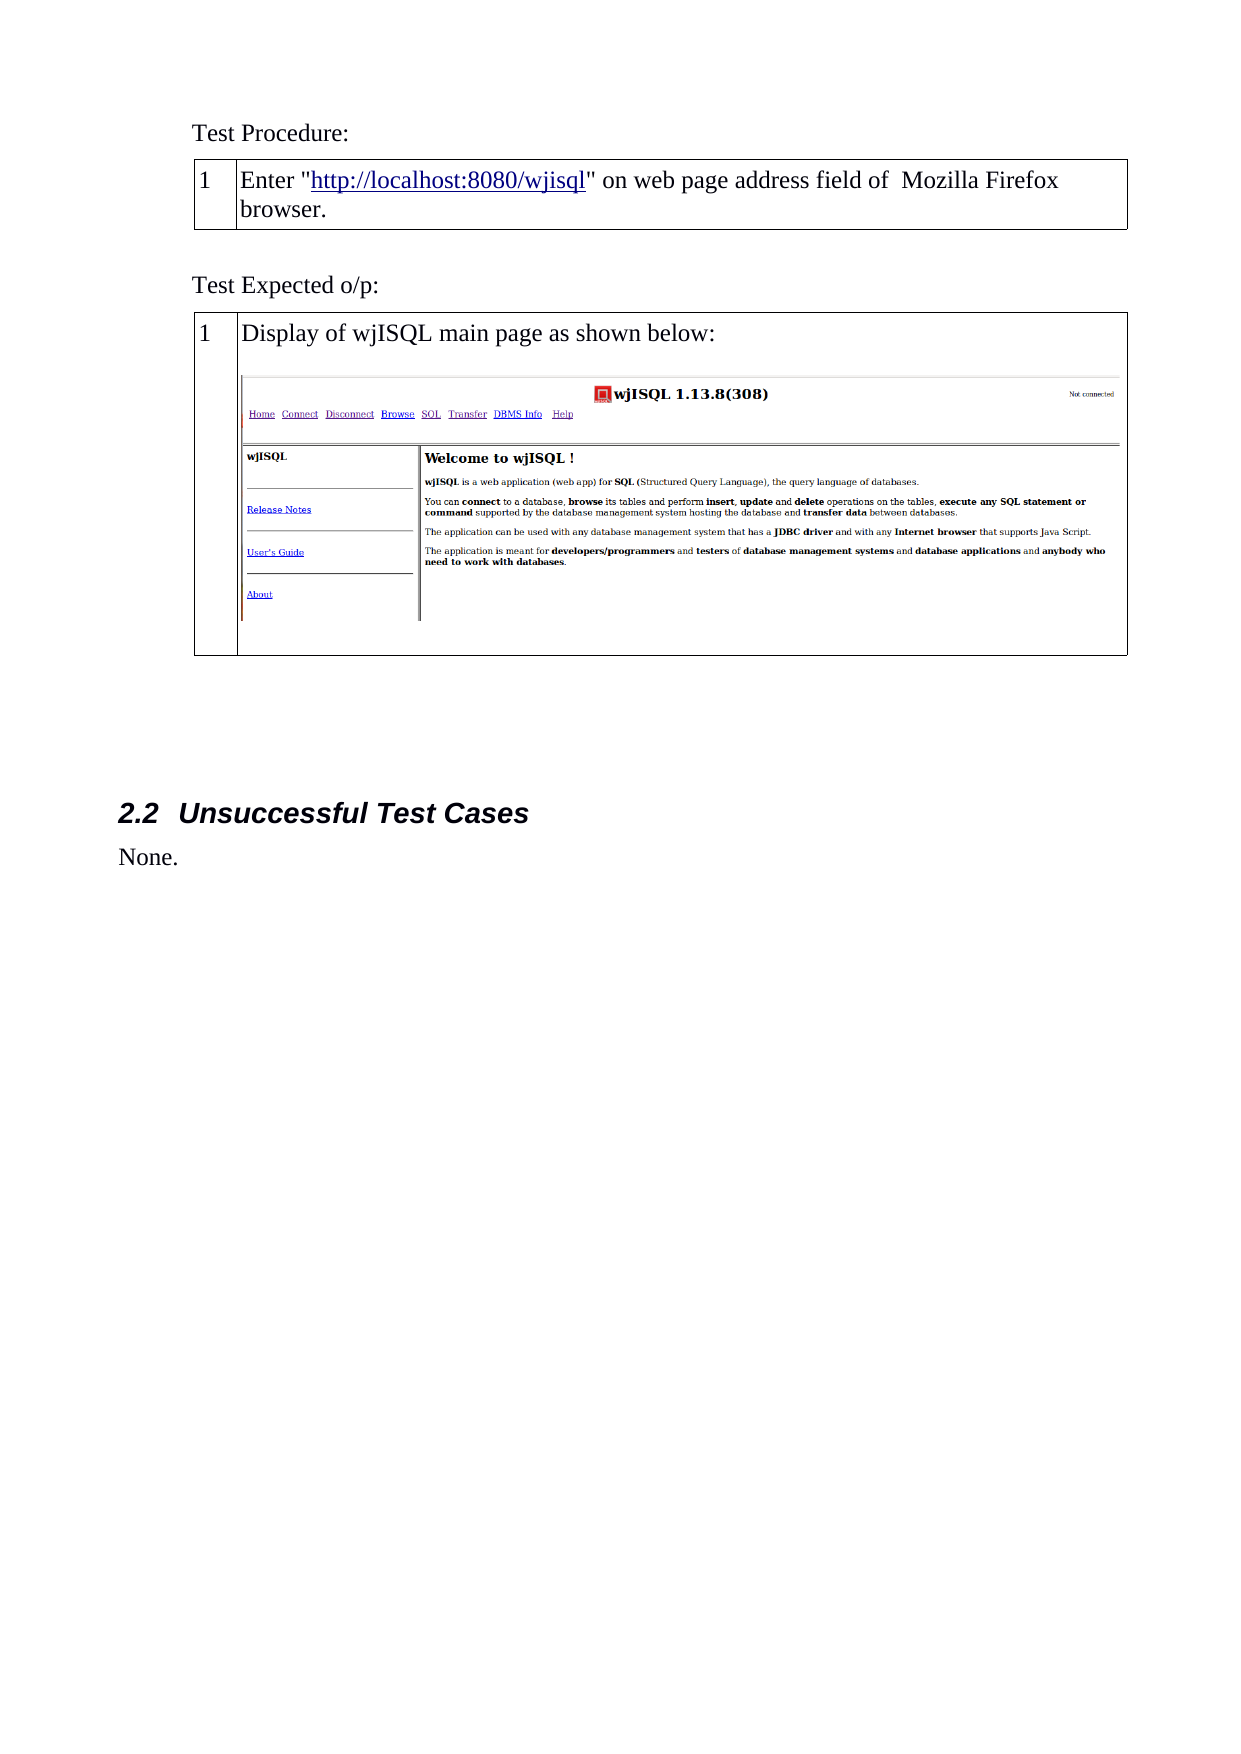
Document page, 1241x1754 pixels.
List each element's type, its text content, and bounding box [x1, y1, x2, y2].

table_header 1 [195, 313, 237, 655]
table_header Display of wjISQL main page as shown below: [238, 313, 1127, 655]
text Test Expected o/p: [118, 271, 1122, 299]
subtitle Unsuccessful Test Cases [118, 796, 1122, 830]
picture [241, 375, 1120, 621]
table_header Enter "http://localhost:8080/wjisql" on web page address field of Mozilla Firefox browser. [237, 160, 1127, 229]
text Test Procedure: [118, 118, 1122, 147]
table_header 1 [195, 160, 236, 229]
text None. [118, 842, 1122, 871]
